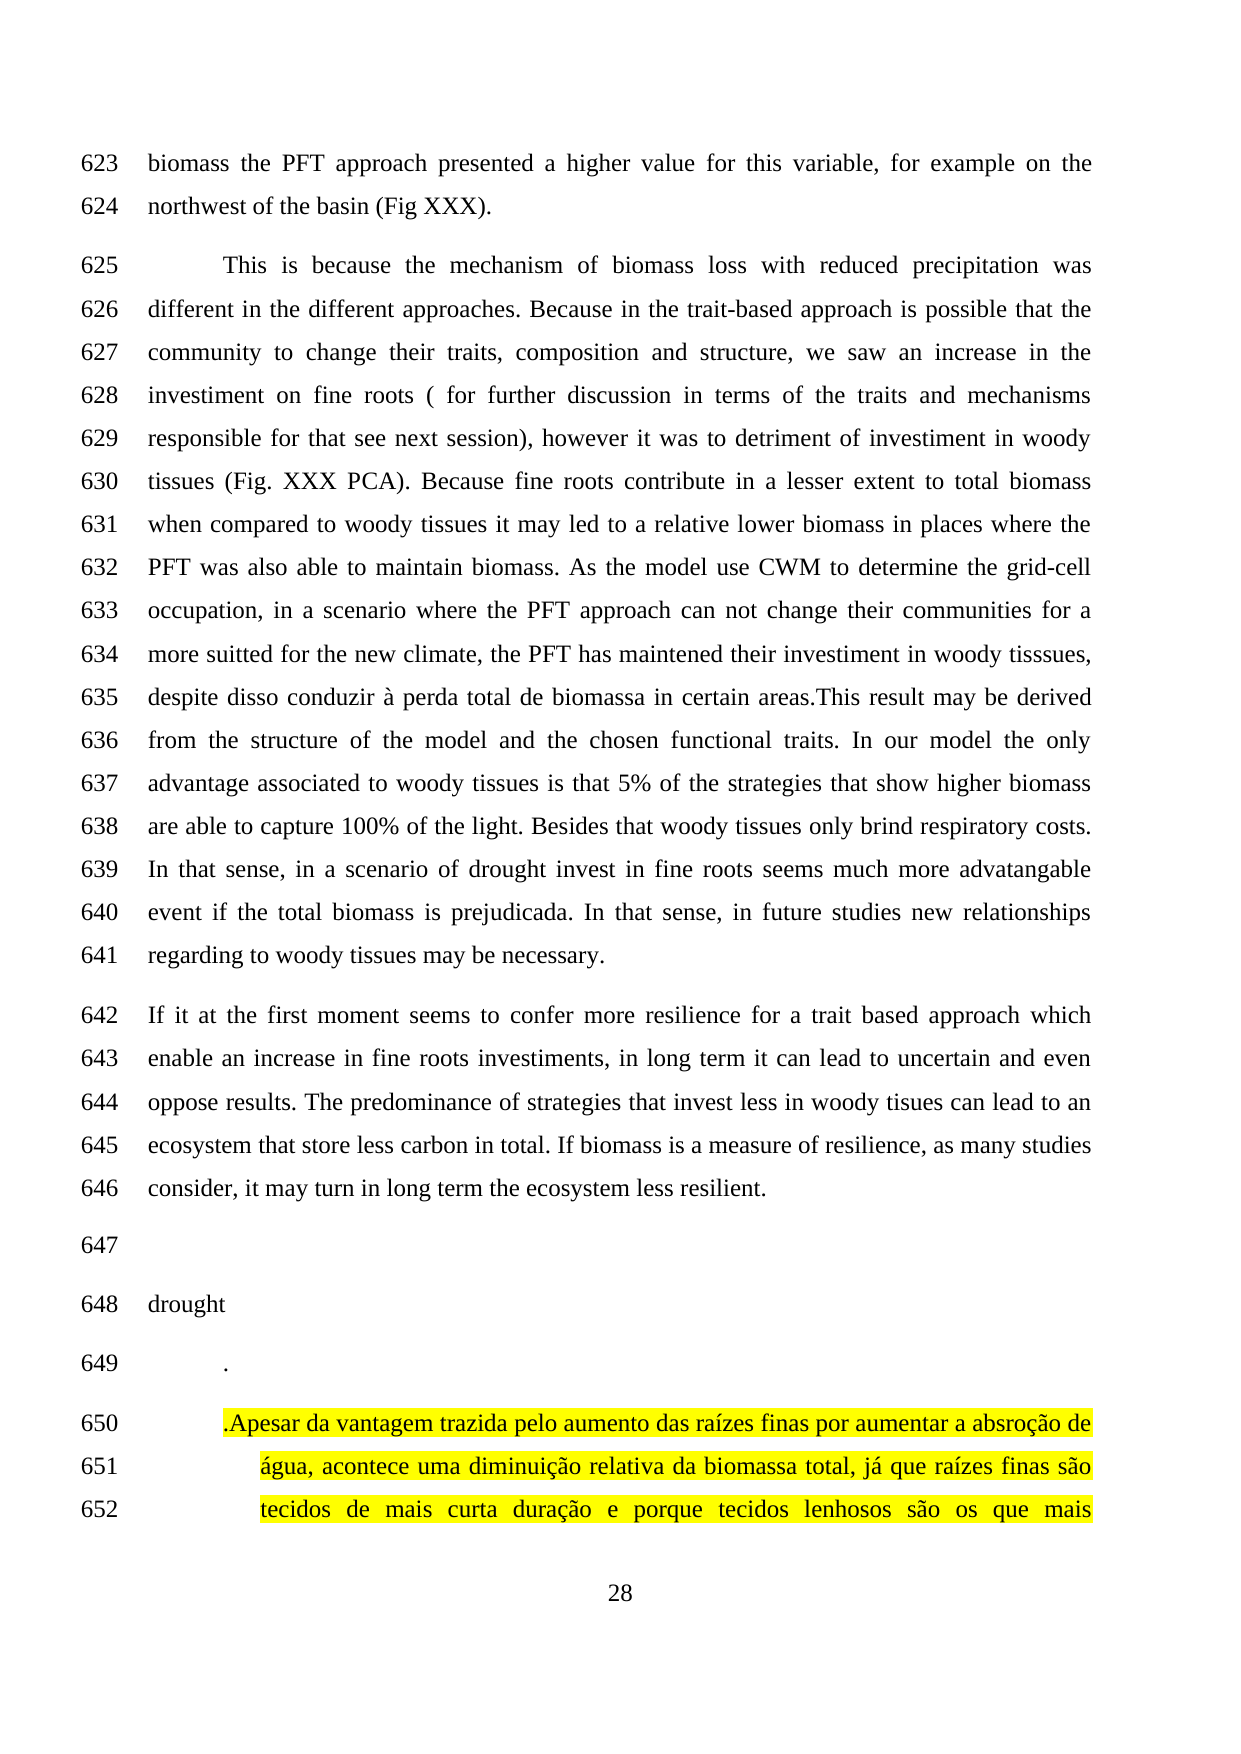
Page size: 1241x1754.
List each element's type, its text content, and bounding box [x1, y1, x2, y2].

text This is because the mechanism of biomass loss with reduced precipitation was different in the different approaches. Because in the trait-based approach is possible that the community to change their traits, composition and structure, we saw an increase in the investiment on fine roots ( for further discussion in terms of the traits and mechanisms responsible for that see next session), however it was to detriment of investiment in woody tissues (Fig. XXX PCA). Because fine roots contribute in a lesser extent to total biomass when compared to woody tissues it may led to a relative lower biomass in places where the PFT was also able to maintain biomass. As the model use CWM to determine the grid-cell occupation, in a scenario where the PFT approach can not change their communities for a more suitted for the new climate, the PFT has maintened their investiment in woody tisssues, despite disso conduzir à perda total de biomassa in certain areas.This result may be derived from the structure of the model and the chosen functional traits. In our model the only advantage associated to woody tissues is that 5% of the strategies that show higher biomass are able to capture 100% of the light. Besides that woody tissues only brind respiratory costs. In that sense, in a scenario of drought invest in fine roots seems much more advatangable event if the total biomass is prejudicada. In that sense, in future studies new relationships regarding to woody tissues may be necessary. [148, 251, 1093, 969]
list Apesar da vantagem trazida pelo aumento das raízes finas por aumentar a absroção de água, acontece uma diminuição relativa da biomassa total, já que raízes finas são tecidos de mais curta duração e porque tecidos lenhosos são os que mais [223, 1408, 1093, 1523]
text biomass the PFT approach presented a higher value for this variable, for example on the northwest of the basin (Fig XXX). [148, 148, 1093, 219]
text If it at the first moment seems to confer more resilience for a trait based approach which enable an increase in fine roots investiments, in long term it can lead to uncertain and even oppose results. The predominance of strategies that invest less in woody tisues can lead to an ecosystem that store less carbon in total. If biomass is a measure of resilience, as many studies consider, it may turn in long term the ecosystem less resilient. [148, 1000, 1093, 1202]
text drought [148, 1289, 1093, 1317]
